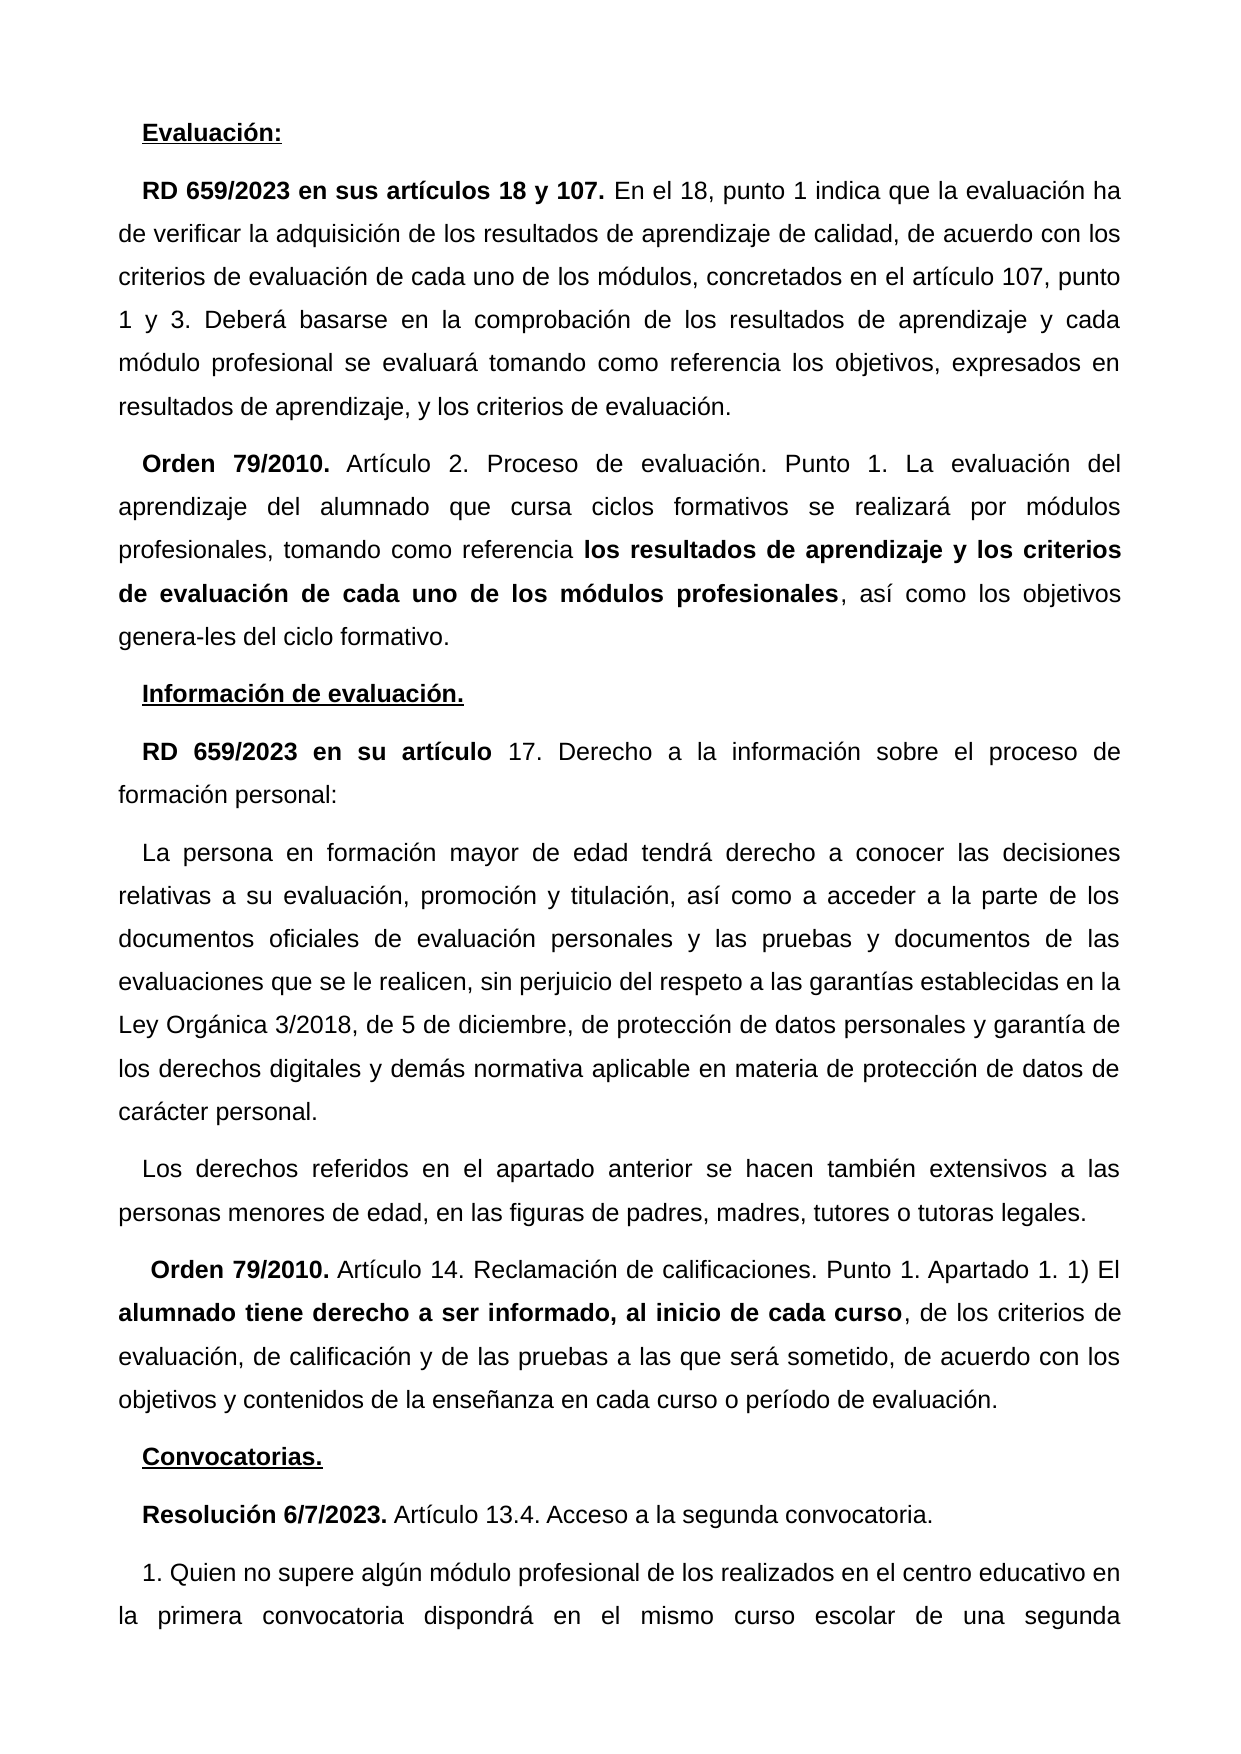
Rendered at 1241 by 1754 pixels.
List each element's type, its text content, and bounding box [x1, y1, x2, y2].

text RD 659/2023 en su artículo 17. Derecho a la información sobre el proceso de formación personal: [118, 737, 1122, 809]
text RD 659/2023 en sus artículos 18 y 107. En el 18, punto 1 indica que la evaluación ha de verificar la adquisición de los resultados de aprendizaje de calidad, de acuerdo con los criterios de evaluación de cada uno de los módulos, concretados en el artículo 107, punto 1 y 3. Deberá basarse en la comprobación de los resultados de aprendizaje y cada módulo profesional se evaluará tomando como referencia los objetivos, expresados en resultados de aprendizaje, y los criterios de evaluación. [118, 176, 1122, 420]
text Resolución 6/7/2023. Artículo 13.4. Acceso a la segunda convocatoria. [118, 1500, 1122, 1529]
text 1. Quien no supere algún módulo profesional de los realizados en el centro educativo en la primera convocatoria dispondrá en el mismo curso escolar de una segunda [118, 1558, 1122, 1629]
text Los derechos referidos en el apartado anterior se hacen también extensivos a las personas menores de edad, en las figuras de padres, madres, tutores o tutoras legales. [118, 1154, 1122, 1226]
text La persona en formación mayor de edad tendrá derecho a conocer las decisiones relativas a su evaluación, promoción y titulación, así como a acceder a la parte de los documentos oficiales de evaluación personales y las pruebas y documentos de las evaluaciones que se le realicen, sin perjuicio del respeto a las garantías establecidas en la Ley Orgánica 3/2018, de 5 de diciembre, de protección de datos personales y garantía de los derechos digitales y demás normativa aplicable en materia de protección de datos de carácter personal. [118, 838, 1122, 1125]
text Convocatorias. [118, 1442, 1122, 1471]
text Orden 79/2010. Artículo 2. Proceso de evaluación. Punto 1. La evaluación del aprendizaje del alumnado que cursa ciclos formativos se realizará por módulos profesionales, tomando como referencia los resultados de aprendizaje y los criterios de evaluación de cada uno de los módulos profesionales, así como los objetivos genera-les del ciclo formativo. [118, 449, 1122, 650]
text Orden 79/2010. Artículo 14. Reclamación de calificaciones. Punto 1. Apartado 1. 1) El alumnado tiene derecho a ser informado, al inicio de cada curso, de los criterios de evaluación, de calificación y de las pruebas a las que será sometido, de acuerdo con los objetivos y contenidos de la enseñanza en cada curso o período de evaluación. [118, 1255, 1122, 1413]
text Evaluación: [118, 118, 1122, 147]
text Información de evaluación. [118, 679, 1122, 708]
